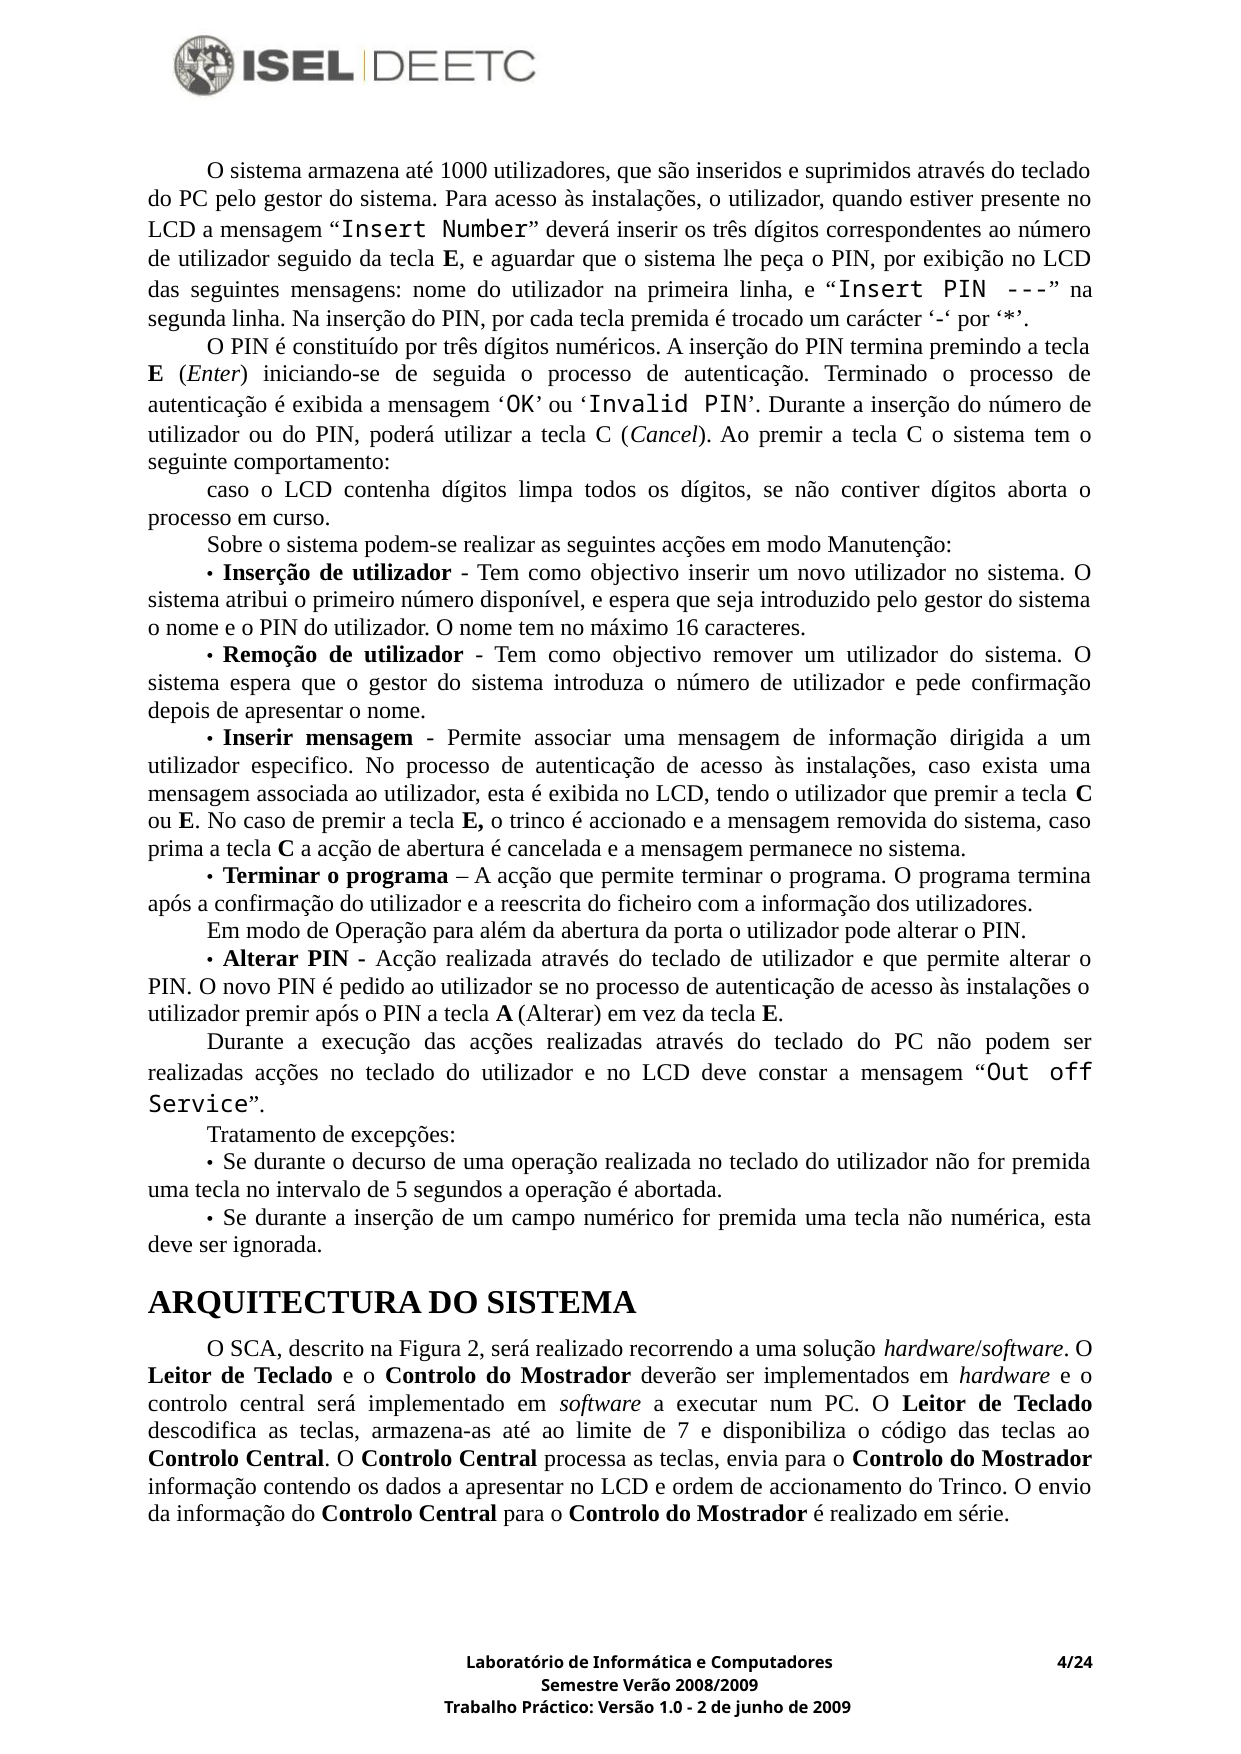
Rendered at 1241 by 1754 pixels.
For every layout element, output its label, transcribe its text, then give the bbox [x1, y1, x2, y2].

list Inserção de utilizador - Tem como objectivo inserir um novo utilizador no sistema. O sistema atribui o primeiro número disponível, e espera que seja introduzido pelo gestor do sistema o nome e o PIN do utilizador. O nome tem no máximo 16 caracteres. [148, 558, 1093, 641]
list Se durante a inserção de um campo numérico for premida uma tecla não numérica, esta deve ser ignorada. [148, 1203, 1093, 1258]
subtitle ARQUITECTURA DO SISTEMA [148, 1283, 1093, 1321]
list Inserir mensagem - Permite associar uma mensagem de informação dirigida a um utilizador especifico. No processo de autenticação de acesso às instalações, caso exista uma mensagem associada ao utilizador, esta é exibida no LCD, tendo o utilizador que premir a tecla C ou E. No caso de premir a tecla E, o trinco é accionado e a mensagem removida do sistema, caso prima a tecla C a acção de abertura é cancelada e a mensagem permanece no sistema. [148, 723, 1093, 861]
list Terminar o programa – A acção que permite terminar o programa. O programa termina após a confirmação do utilizador e a reescrita do ficheiro com a informação dos utilizadores. [148, 861, 1093, 917]
list Remoção de utilizador - Tem como objectivo remover um utilizador do sistema. O sistema espera que o gestor do sistema introduza o número de utilizador e pede confirmação depois de apresentar o nome. [148, 641, 1093, 723]
text O SCA, descrito na Figura 2, será realizado recorrendo a uma solução hardware/software. O Leitor de Teclado e o Controlo do Mostrador deverão ser implementados em hardware e o controlo central será implementado em software a executar num PC. O Leitor de Teclado descodifica as teclas, armazena-as até ao limite de 7 e disponibiliza o código das teclas ao Controlo Central. O Controlo Central processa as teclas, envia para o Controlo do Mostrador informação contendo os dados a apresentar no LCD e ordem de accionamento do Trinco. O envio da informação do Controlo Central para o Controlo do Mostrador é realizado em série. [148, 1334, 1093, 1527]
text Durante a execução das acções realizadas através do teclado do PC não podem ser realizadas acções no teclado do utilizador e no LCD deve constar a mensagem “Out off Service”. [148, 1027, 1093, 1120]
text Sobre o sistema podem-se realizar as seguintes acções em modo Manutenção: [148, 530, 1093, 558]
text caso o LCD contenha dígitos limpa todos os dígitos, se não contiver dígitos aborta o processo em curso. [148, 475, 1093, 530]
text O sistema armazena até 1000 utilizadores, que são inseridos e suprimidos através do teclado do PC pelo gestor do sistema. Para acesso às instalações, o utilizador, quando estiver presente no LCD a mensagem “Insert Number” deverá inserir os três dígitos correspondentes ao número de utilizador seguido da tecla E, e aguardar que o sistema lhe peça o PIN, por exibição no LCD das seguintes mensagens: nome do utilizador na primeira linha, e “Insert PIN ‐‐‐” na segunda linha. Na inserção do PIN, por cada tecla premida é trocado um carácter ‘-‘ por ‘*’. [148, 156, 1093, 332]
list Se durante o decurso de uma operação realizada no teclado do utilizador não for premida uma tecla no intervalo de 5 segundos a operação é abortada. [148, 1147, 1093, 1203]
picture [164, 20, 566, 121]
text Em modo de Operação para além da abertura da porta o utilizador pode alterar o PIN. [148, 917, 1093, 944]
list Alterar PIN - Acção realizada através do teclado de utilizador e que permite alterar o PIN. O novo PIN é pedido ao utilizador se no processo de autenticação de acesso às instalações o utilizador premir após o PIN a tecla A (Alterar) em vez da tecla E. [148, 944, 1093, 1027]
text O PIN é constituído por três dígitos numéricos. A inserção do PIN termina premindo a tecla E (Enter) iniciando-se de seguida o processo de autenticação. Terminado o processo de autenticação é exibida a mensagem ‘OK’ ou ‘Invalid PIN’. Durante a inserção do número de utilizador ou do PIN, poderá utilizar a tecla C (Cancel). Ao premir a tecla C o sistema tem o seguinte comportamento: [148, 332, 1093, 475]
text Tratamento de excepções: [148, 1120, 1093, 1147]
